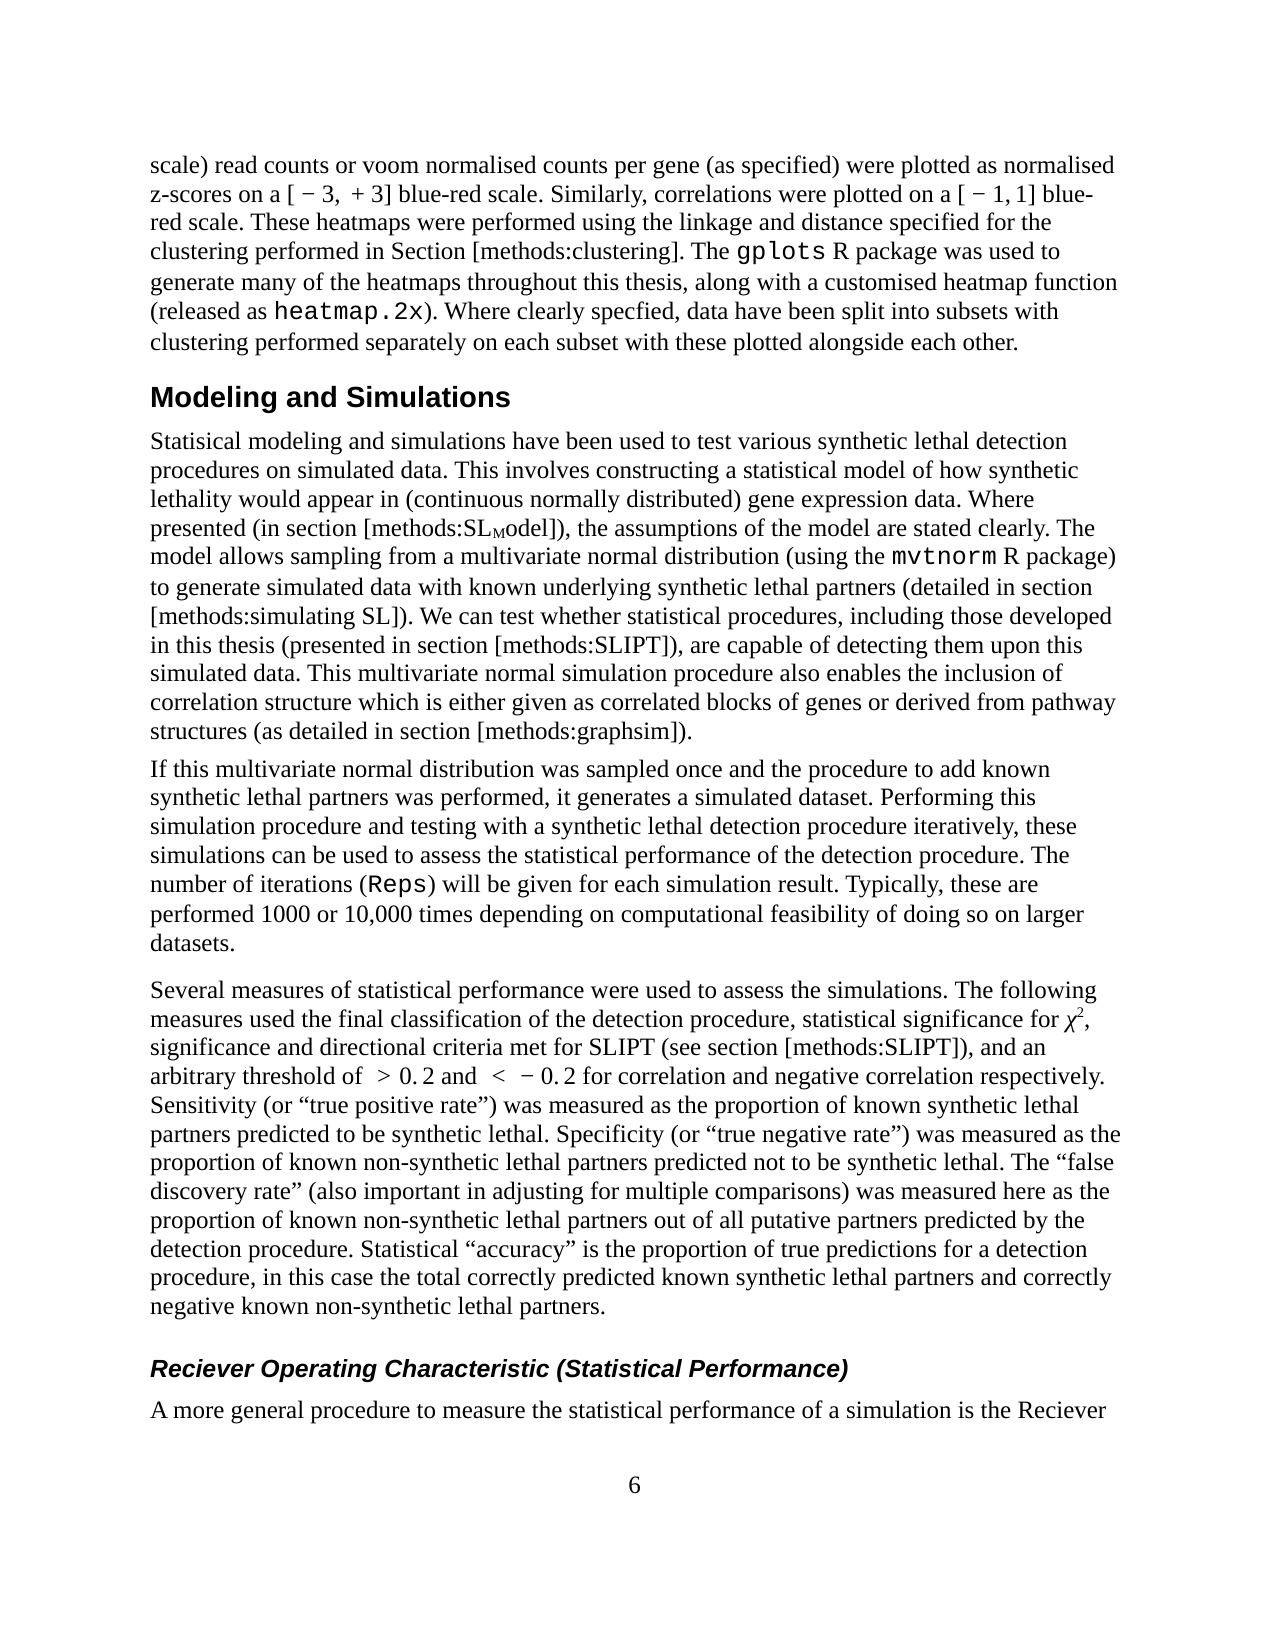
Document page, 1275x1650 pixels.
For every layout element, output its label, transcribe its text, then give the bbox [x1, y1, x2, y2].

subtitle Modeling and Simulations [150, 380, 1125, 414]
text A more general procedure to measure the statistical performance of a simulation is the Reciever [150, 1395, 1125, 1424]
text Statisical modeling and simulations have been used to test various synthetic lethal detection procedures on simulated data. This involves constructing a statistical model of how synthetic lethality would appear in (continuous normally distributed) gene expression data. Where presented (in section [methods:SLModel]), the assumptions of the model are stated clearly. The model allows sampling from a multivariate normal distribution (using the mvtnorm R package) to generate simulated data with known underlying synthetic lethal partners (detailed in section [methods:simulating SL]). We can test whether statistical procedures, including those developed in this thesis (presented in section [methods:SLIPT]), are capable of detecting them upon this simulated data. This multivariate normal simulation procedure also enables the inclusion of correlation structure which is either given as correlated blocks of genes or derived from pathway structures (as detailed in section [methods:graphsim]). [150, 426, 1125, 745]
text scale) read counts or voom normalised counts per gene (as specified) were plotted as normalised z-scores on a [ − 3, + 3] blue-red scale. Similarly, correlations were plotted on a [ − 1, 1] blue-red scale. These heatmaps were performed using the linkage and distance specified for the clustering performed in Section [methods:clustering]. The gplots R package was used to generate many of the heatmaps throughout this thesis, along with a customised heatmap function (released as heatmap.2x). Where clearly specfied, data have been split into subsets with clustering performed separately on each subset with these plotted alongside each other. [150, 150, 1125, 355]
subtitle Reciever Operating Characteristic (Statistical Performance) [150, 1354, 1125, 1382]
text Several measures of statistical performance were used to assess the simulations. The following measures used the final classification of the detection procedure, statistical significance for χ2, significance and directional criteria met for SLIPT (see section [methods:SLIPT]), and an arbitrary threshold of > 0. 2 and < − 0. 2 for correlation and negative correlation respectively. Sensitivity (or “true positive rate”) was measured as the proportion of known synthetic lethal partners predicted to be synthetic lethal. Specificity (or “true negative rate”) was measured as the proportion of known non-synthetic lethal partners predicted not to be synthetic lethal. The “false discovery rate” (also important in adjusting for multiple comparisons) was measured here as the proportion of known non-synthetic lethal partners out of all putative partners predicted by the detection procedure. Statistical “accuracy” is the proportion of true predictions for a detection procedure, in this case the total correctly predicted known synthetic lethal partners and correctly negative known non-synthetic lethal partners. [150, 975, 1125, 1320]
text If this multivariate normal distribution was sampled once and the procedure to add known synthetic lethal partners was performed, it generates a simulated dataset. Performing this simulation procedure and testing with a synthetic lethal detection procedure iteratively, these simulations can be used to assess the statistical performance of the detection procedure. The number of iterations (Reps) will be given for each simulation result. Typically, these are performed 1000 or 10,000 times depending on computational feasibility of doing so on larger datasets. [150, 754, 1125, 957]
